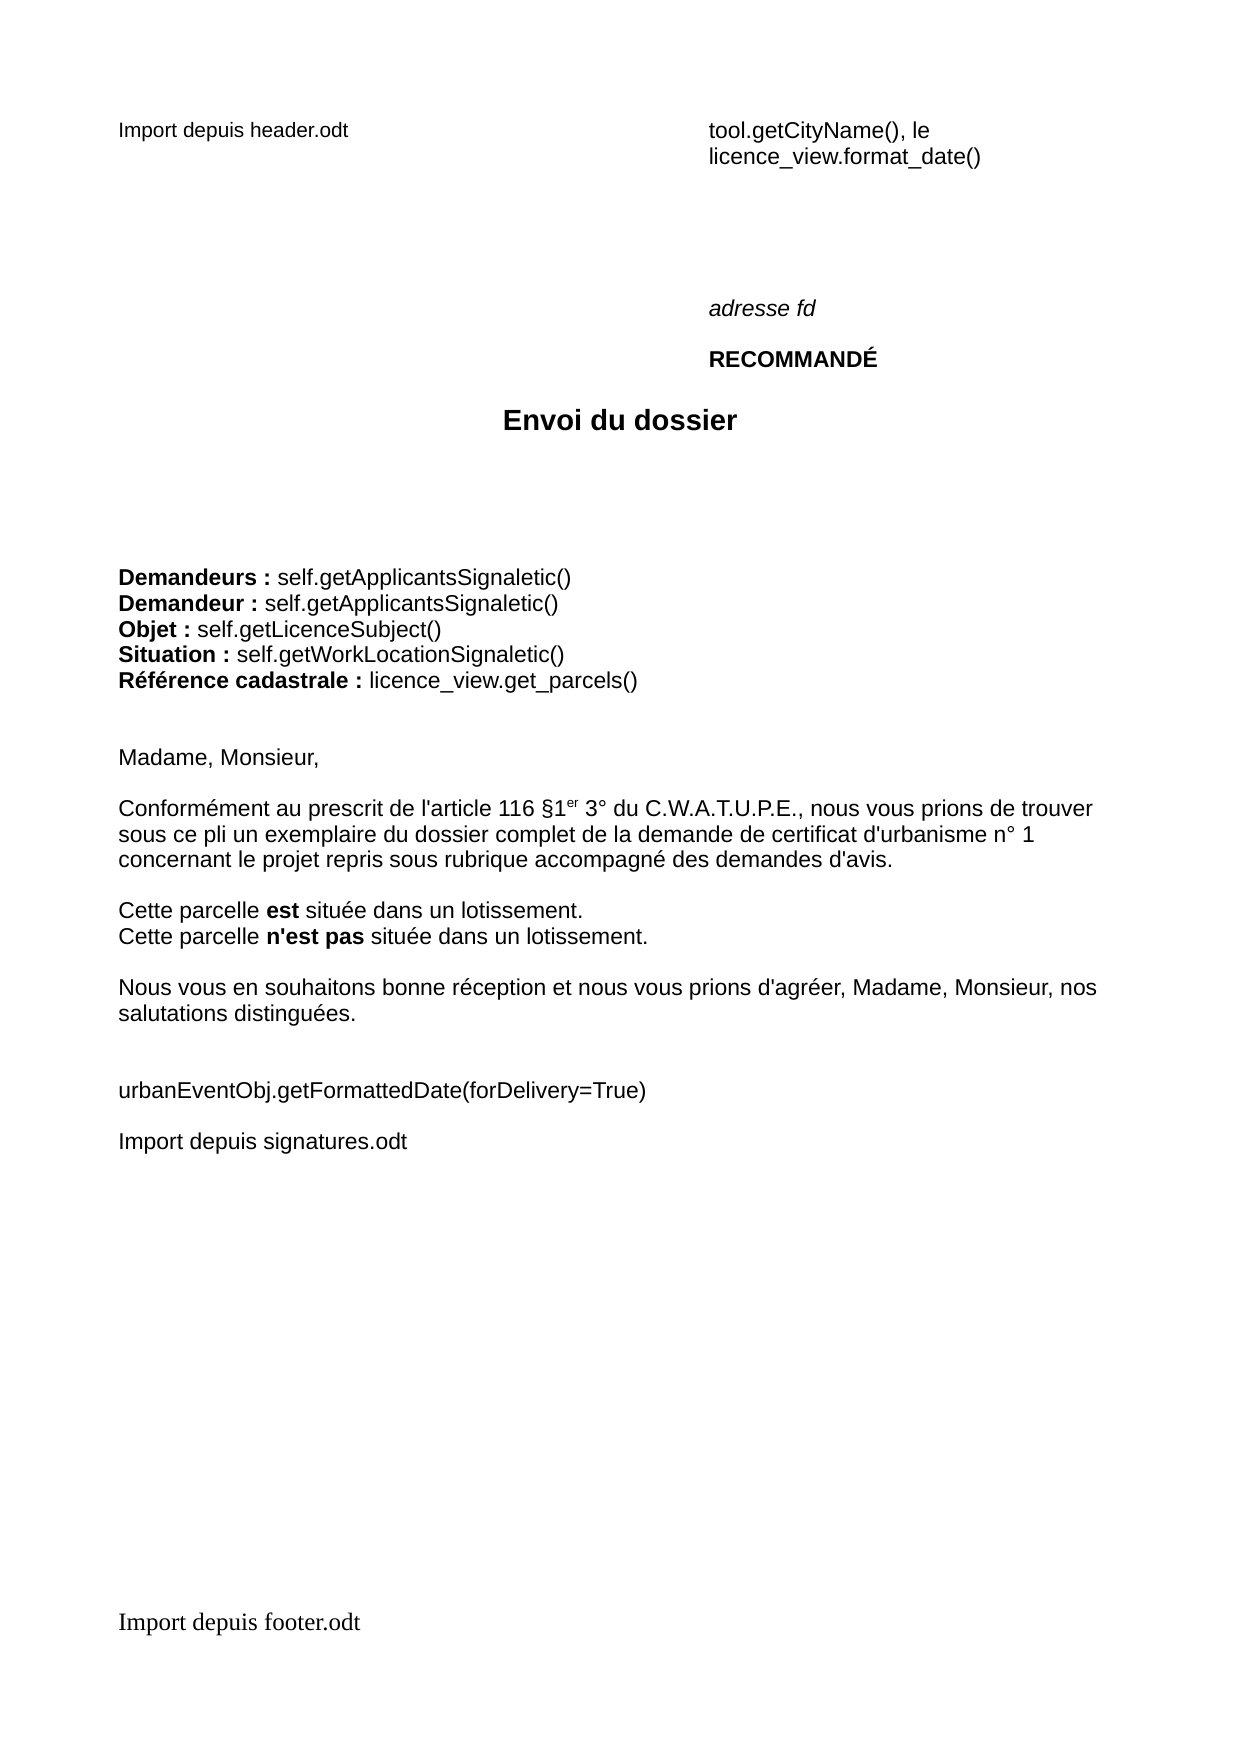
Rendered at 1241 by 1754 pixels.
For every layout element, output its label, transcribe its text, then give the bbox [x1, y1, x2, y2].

text Référence cadastrale : licence_view.get_parcels() [118, 668, 1122, 693]
text Demandeur : self.getApplicantsSignaletic() [118, 591, 1122, 616]
table_header Import depuis header.odt [118, 118, 708, 372]
text Objet : self.getLicenceSubject() [118, 616, 1122, 642]
text urbanEventObj.getFormattedDate(forDelivery=True) [118, 1078, 1122, 1103]
text Conformément au prescrit de l'article 116 §1er 3° du C.W.A.T.U.P.E., nous vous prions de trouver sous ce pli un exemplaire du dossier complet de la demande de certificat d'urbanisme n° 1 concernant le projet repris sous rubrique accompagné des demandes d'avis. [118, 796, 1122, 873]
text Nous vous en souhaitons bonne réception et nous vous prions d'agréer, Madame, Monsieur, nos salutations distinguées. [118, 975, 1122, 1026]
table_header tool.getCityName(), le licence_view.format_date() adresse fd RECOMMANDÉ [709, 118, 1123, 372]
title Envoi du dossier [118, 404, 1122, 437]
text Cette parcelle est située dans un lotissement. [118, 898, 1122, 924]
text Import depuis signatures.odt [118, 1129, 1122, 1154]
text Demandeurs : self.getApplicantsSignaletic() [118, 565, 1122, 591]
text Madame, Monsieur, [118, 744, 1122, 770]
text Cette parcelle n'est pas située dans un lotissement. [118, 924, 1122, 949]
text Situation : self.getWorkLocationSignaletic() [118, 642, 1122, 668]
